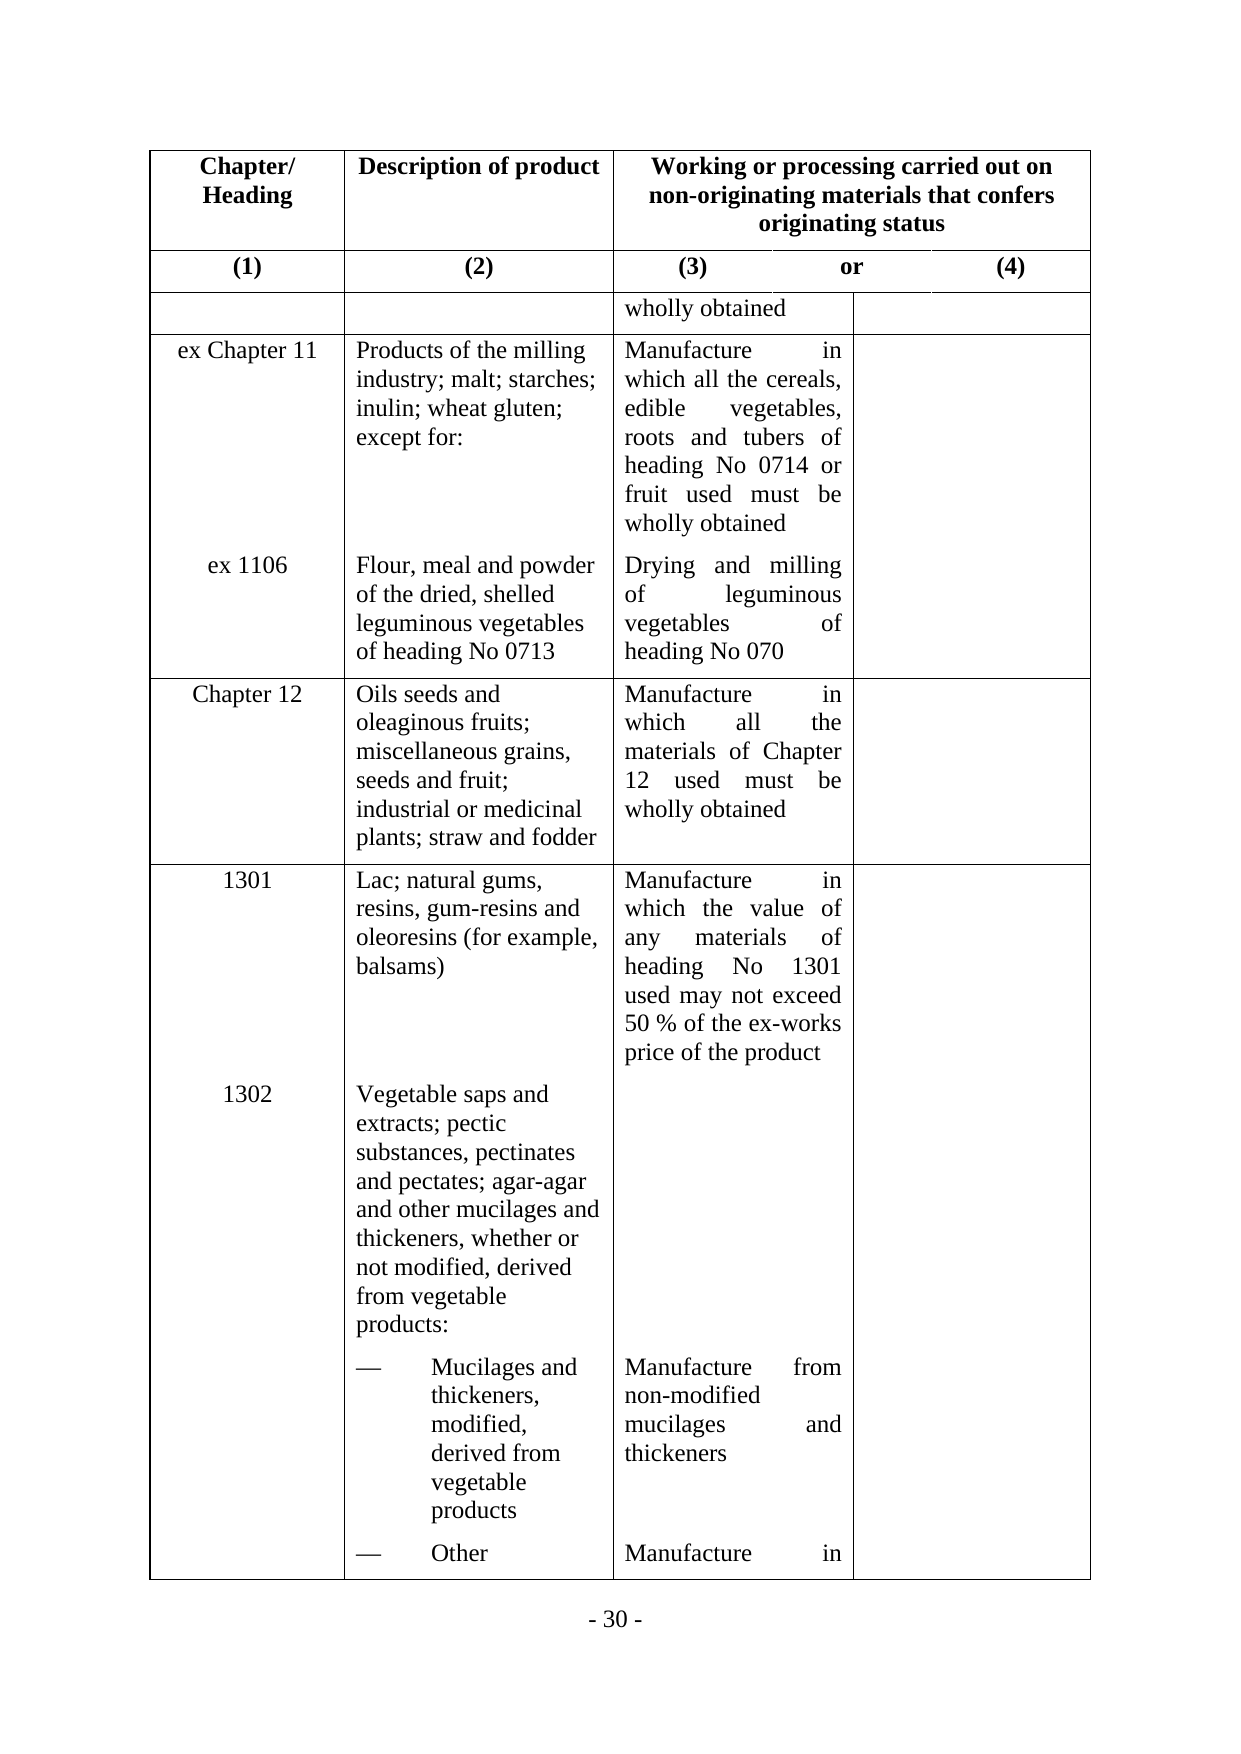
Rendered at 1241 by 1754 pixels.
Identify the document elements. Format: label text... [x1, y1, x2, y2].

table_cell — Other [345, 1538, 613, 1579]
table_cell Products of the milling industry; malt; starches; inulin; wheat gluten; except for: [345, 335, 613, 549]
table_cell 1302 [151, 1080, 344, 1351]
table_cell ex Chapter 11 [151, 335, 344, 549]
table_cell [854, 293, 1090, 334]
table_cell [854, 335, 1090, 549]
table_cell (1) [151, 251, 344, 292]
table_cell Oils seeds and oleaginous fruits; miscellaneous grains, seeds and fruit; industrial or medicinal plants; straw and fodder [345, 679, 613, 864]
table_cell (3) [614, 251, 772, 292]
table_cell 1301 [151, 865, 344, 1078]
table_cell [854, 1538, 1090, 1579]
table_cell or [773, 251, 931, 292]
table_cell (2) [345, 251, 613, 292]
table_cell Chapter 12 [151, 679, 344, 864]
table_cell — Mucilages and thickeners, modified, derived from vegetable products [345, 1352, 613, 1537]
table_cell [854, 1352, 1090, 1537]
table_cell Manufacture from non-modified mucilages and thickeners [614, 1352, 853, 1537]
table_cell [614, 1080, 853, 1351]
table_cell [345, 293, 613, 334]
table_cell [854, 550, 1090, 678]
table_cell (4) [932, 251, 1090, 292]
table_header Chapter/Heading [151, 151, 344, 250]
table_cell [151, 1352, 344, 1537]
table_cell Lac; natural gums, resins, gum-resins and oleoresins (for example, balsams) [345, 865, 613, 1078]
table_cell wholly obtained [614, 293, 853, 334]
table_cell Drying and milling of leguminous vegetables of heading No 070 [614, 550, 853, 678]
table_cell [151, 1538, 344, 1579]
table_cell Flour, meal and powder of the dried, shelled leguminous vegetables of heading No 0713 [345, 550, 613, 678]
table_cell [151, 293, 344, 334]
table_cell Manufacture in which all the materials of Chapter 12 used must be wholly obtained [614, 679, 853, 864]
table_cell [854, 679, 1090, 864]
table_cell Manufacture in [614, 1538, 853, 1579]
table_cell Manufacture in which all the cereals, edible vegetables, roots and tubers of heading No 0714 or fruit used must be wholly obtained [614, 335, 853, 549]
table_header Working or processing carried out on non-originating materials that confers originating status [614, 151, 1090, 250]
table_header Description of product [345, 151, 613, 250]
table_cell [854, 865, 1090, 1078]
table_cell [854, 1080, 1090, 1351]
table_cell Manufacture in which the value of any materials of heading No 1301 used may not exceed 50 % of the ex-works price of the product [614, 865, 853, 1078]
table_cell ex 1106 [151, 550, 344, 678]
table_cell Vegetable saps and extracts; pectic substances, pectinates and pectates; agar-agar and other mucilages and thickeners, whether or not modified, derived from vegetable products: [345, 1080, 613, 1351]
